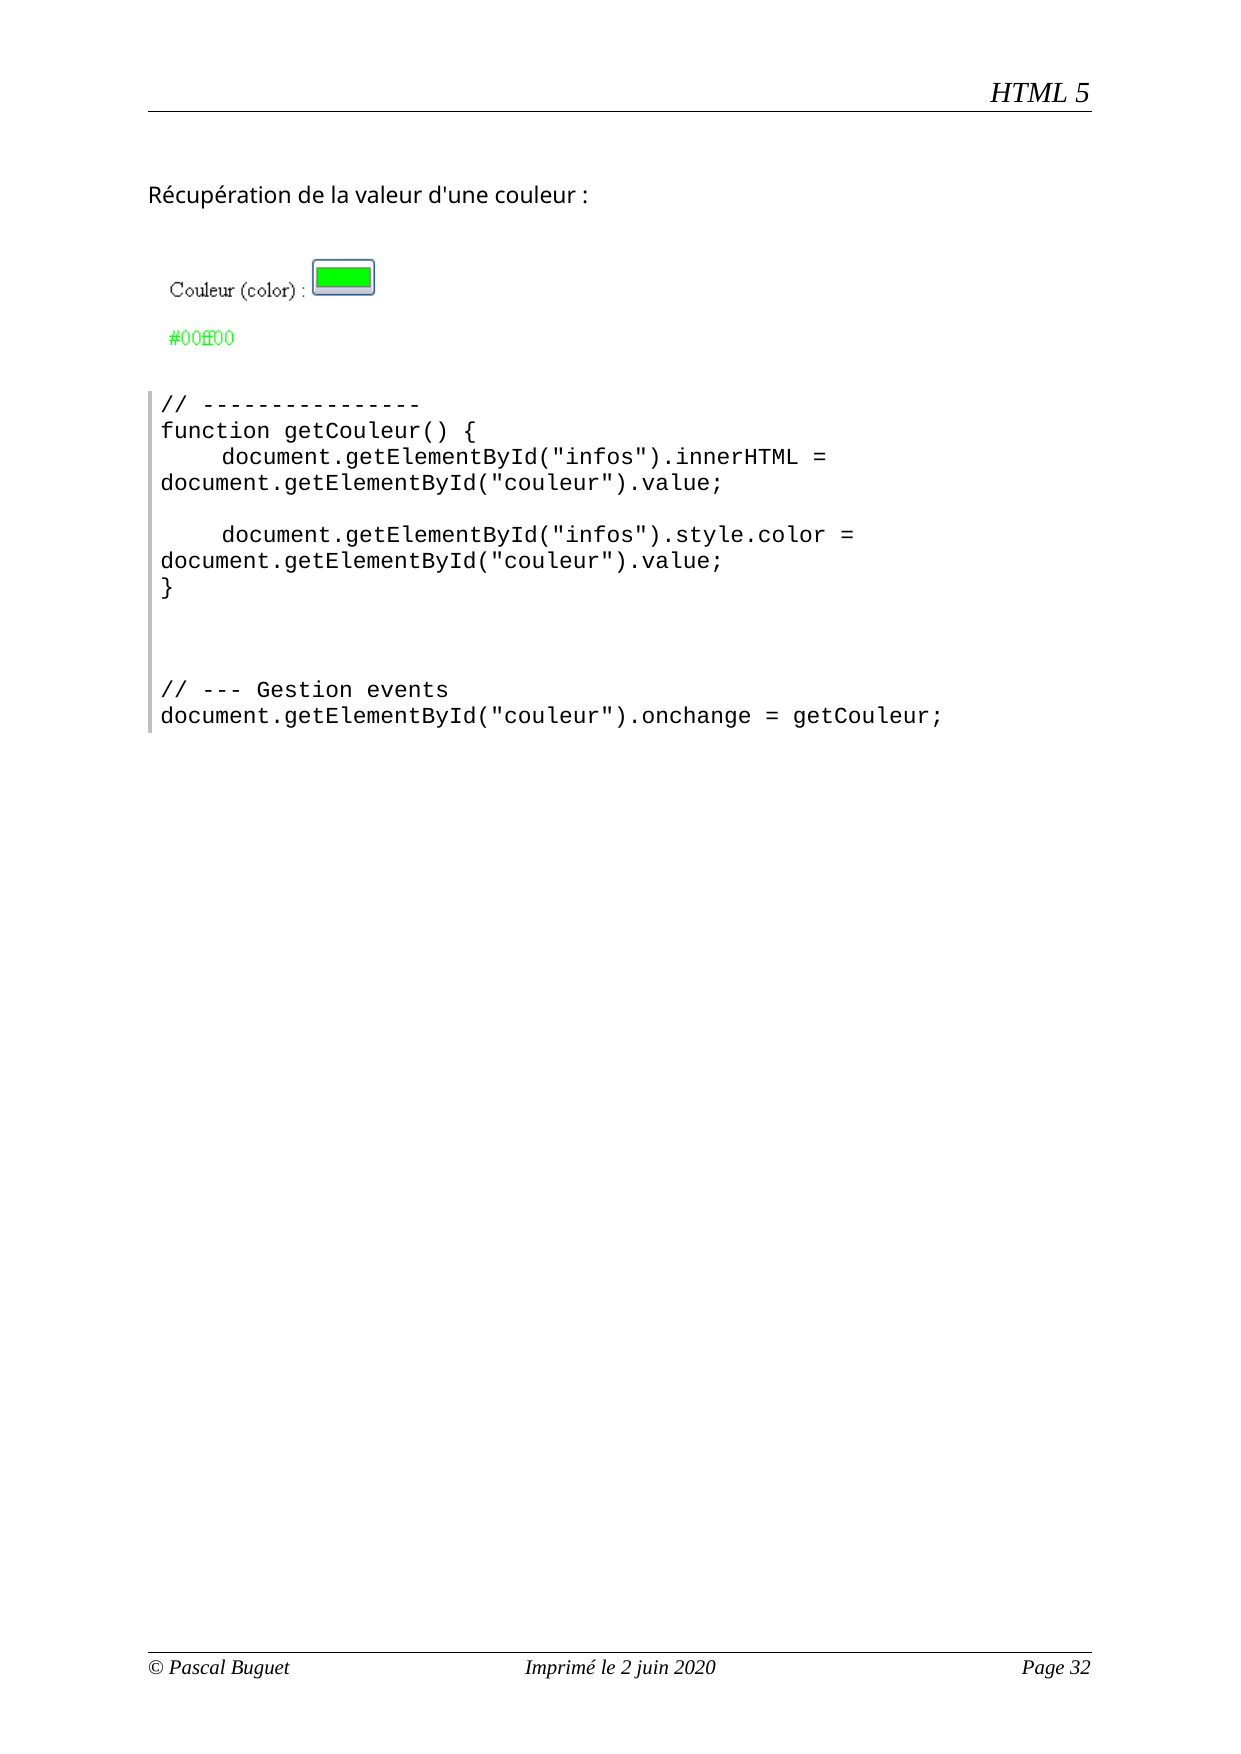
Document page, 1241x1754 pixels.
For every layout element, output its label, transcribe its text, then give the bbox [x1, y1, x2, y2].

text // ---------------- [152, 391, 1092, 419]
text function getCouleur() { [152, 419, 1092, 445]
text Récupération de la valeur d'une couleur : [148, 179, 1092, 210]
text } [152, 575, 1092, 601]
text // --- Gestion events [152, 679, 1092, 705]
text document.getElementById("couleur").onchange = getCouleur; [152, 705, 1092, 733]
text document.getElementById("infos").innerHTML = document.getElementById("couleur").value; [152, 445, 1092, 497]
text document.getElementById("infos").style.color = document.getElementById("couleur").value; [152, 523, 1092, 575]
